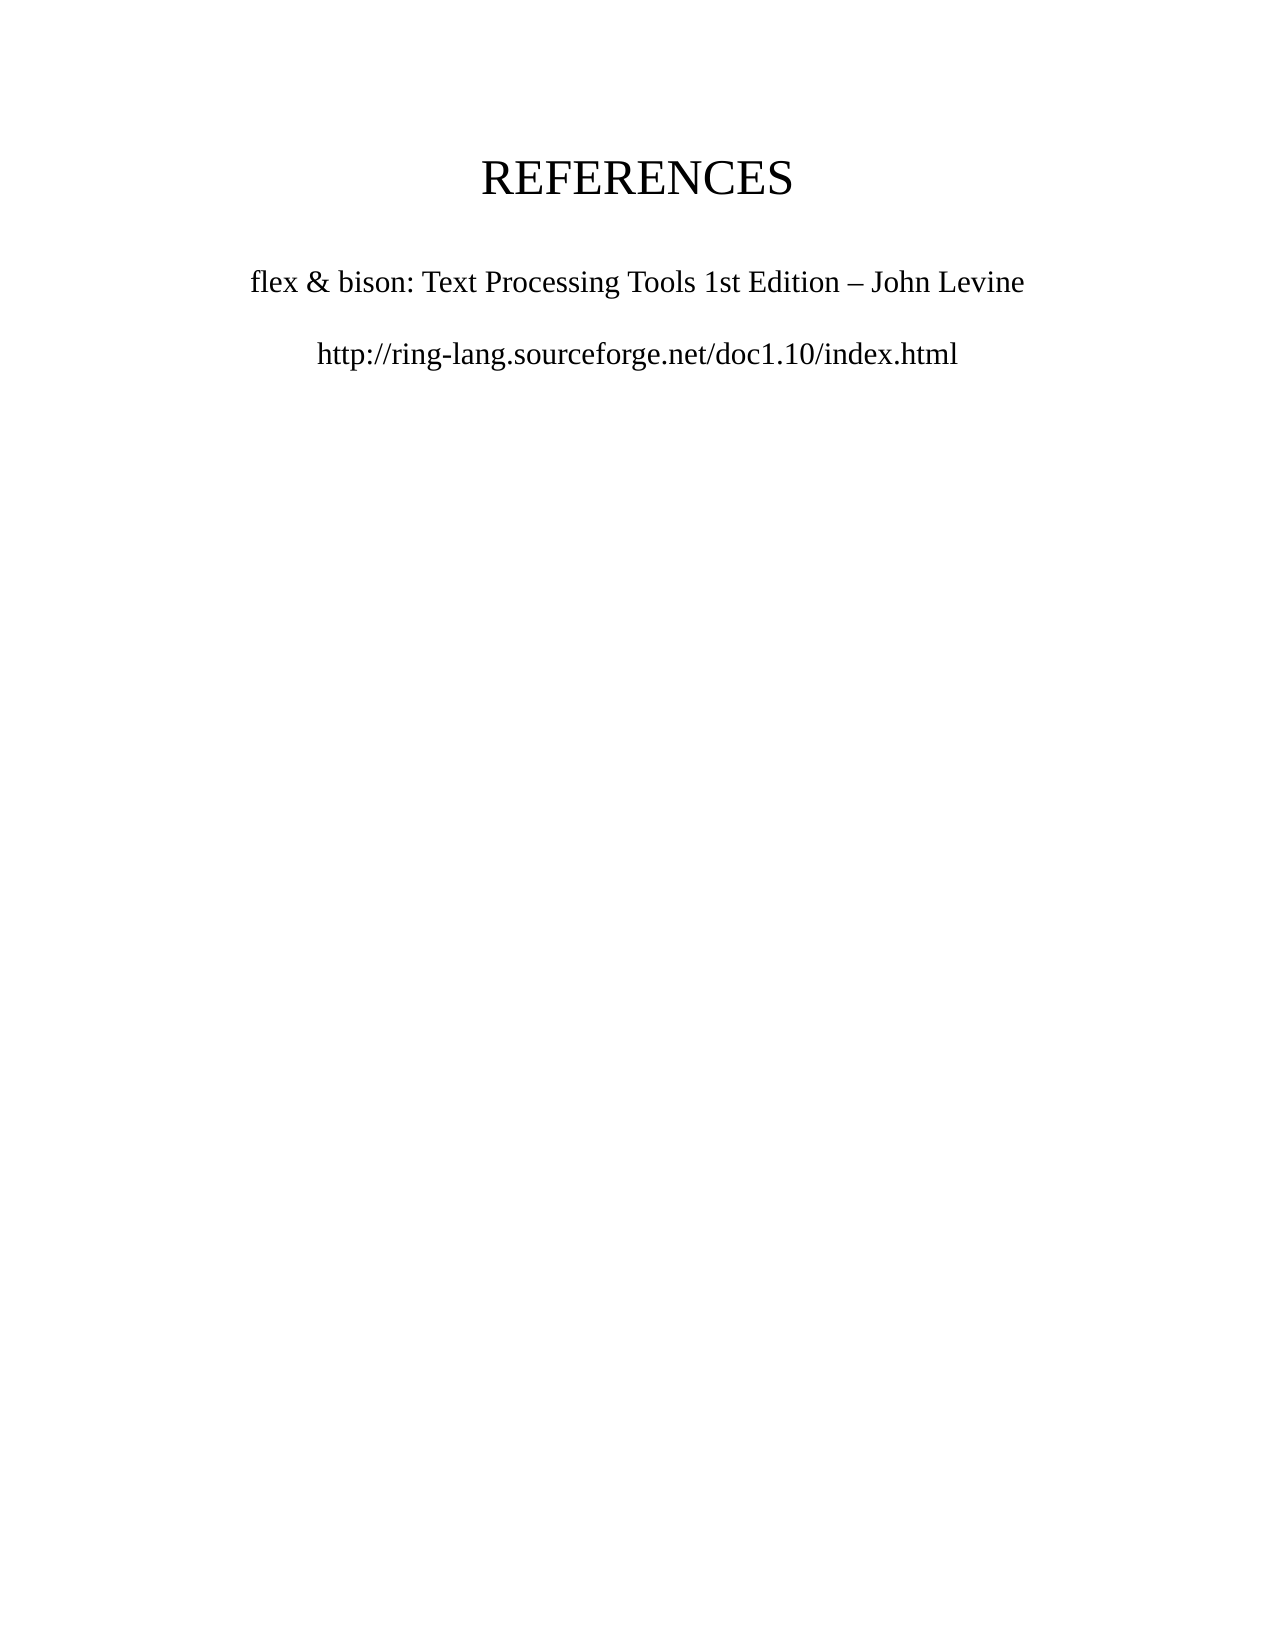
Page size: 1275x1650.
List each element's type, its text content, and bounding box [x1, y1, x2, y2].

text REFERENCES [96, 148, 1179, 206]
text http://ring-lang.sourceforge.net/doc1.10/index.html [96, 335, 1179, 371]
text flex & bison: Text Processing Tools 1st Edition – John Levine [96, 263, 1179, 299]
